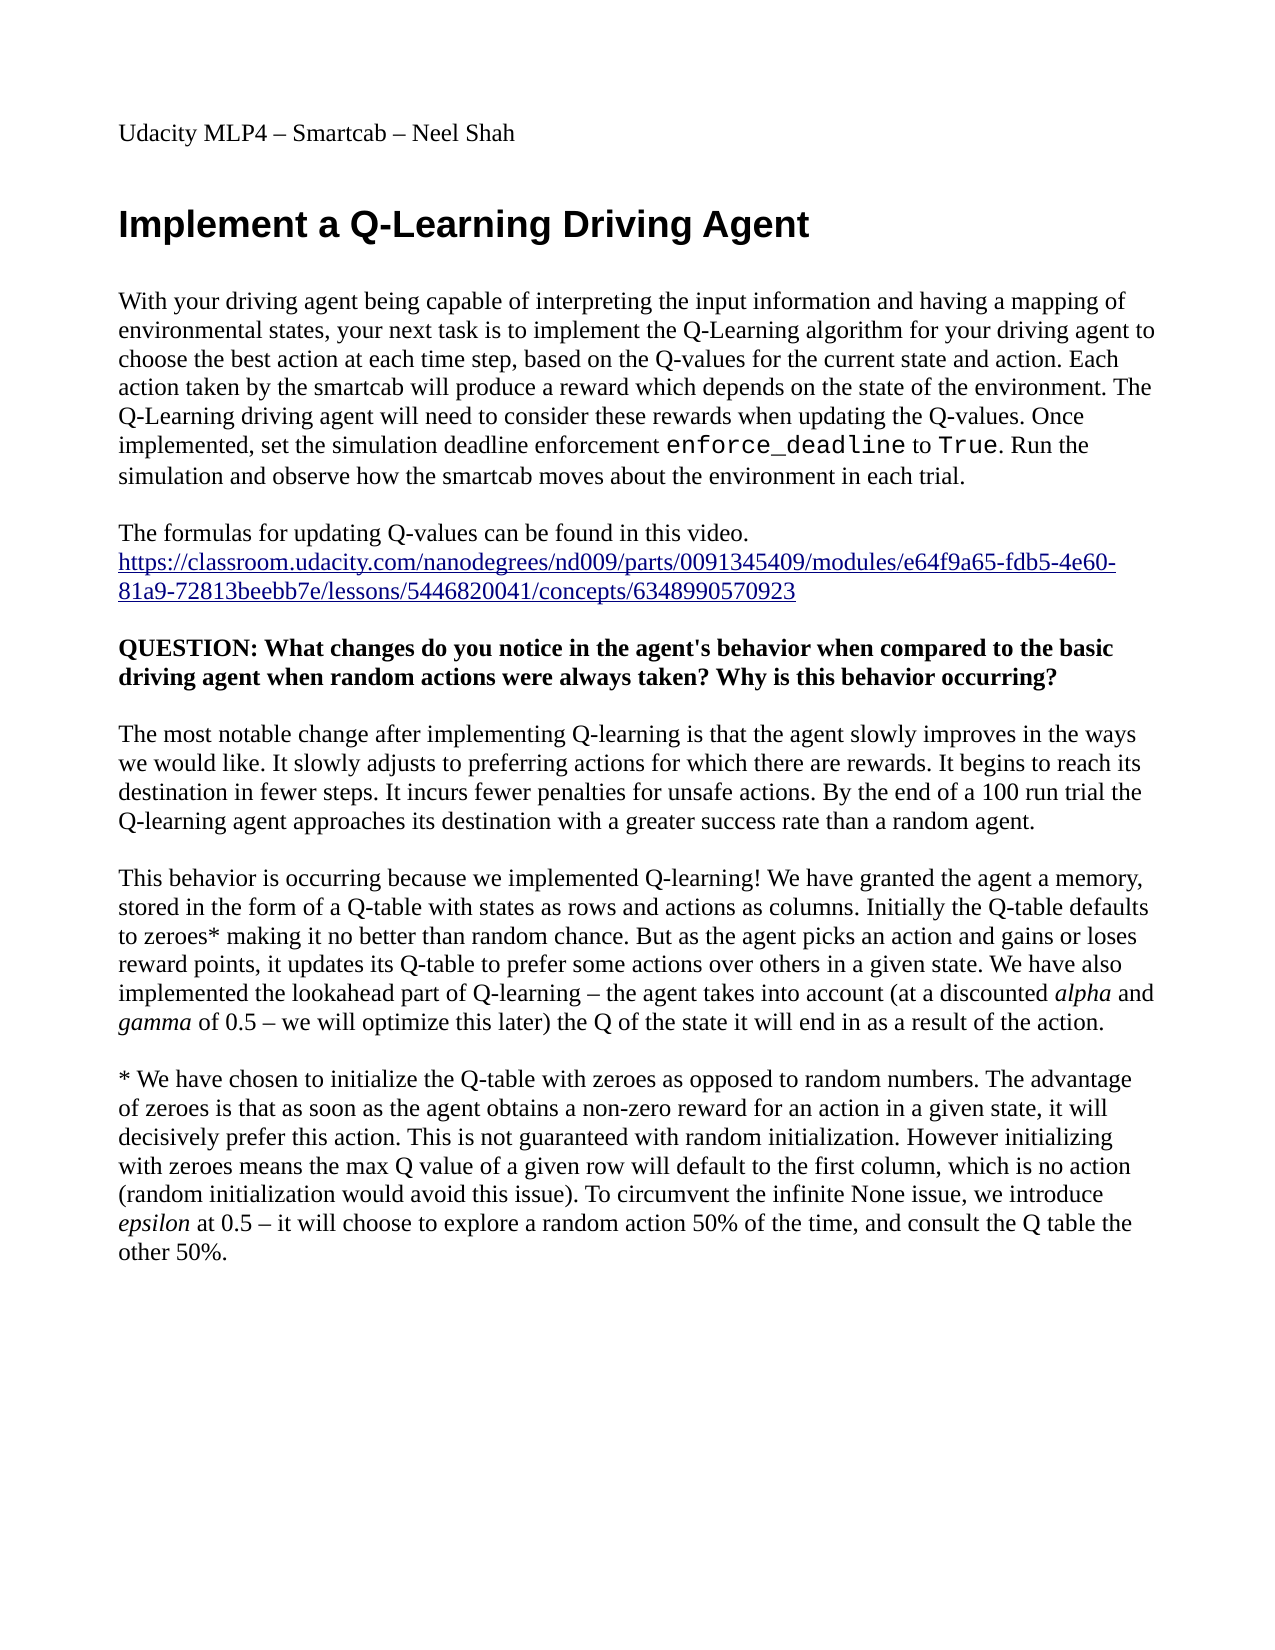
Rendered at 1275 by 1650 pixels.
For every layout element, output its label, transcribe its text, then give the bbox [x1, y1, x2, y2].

text With your driving agent being capable of interpreting the input information and having a mapping of environmental states, your next task is to implement the Q-Learning algorithm for your driving agent to choose the best action at each time step, based on the Q-values for the current state and action. Each action taken by the smartcab will produce a reward which depends on the state of the environment. The Q-Learning driving agent will need to consider these rewards when updating the Q-values. Once implemented, set the simulation deadline enforcement enforce_deadline to True. Run the simulation and observe how the smartcab moves about the environment in each trial. [118, 286, 1157, 489]
text QUESTION: What changes do you notice in the agent's behavior when compared to the basic driving agent when random actions were always taken? Why is this behavior occurring? [118, 633, 1157, 691]
text https://classroom.udacity.com/nanodegrees/nd009/parts/0091345409/modules/e64f9a65-fdb5-4e60-81a9-72813beebb7e/lessons/5446820041/concepts/6348990570923 [118, 547, 1157, 604]
text This behavior is occurring because we implemented Q-learning! We have granted the agent a memory, stored in the form of a Q-table with states as rows and actions as columns. Initially the Q-table defaults to zeroes* making it no better than random chance. But as the agent picks an action and gains or loses reward points, it updates its Q-table to prefer some actions over others in a given state. We have also implemented the lookahead part of Q-learning – the agent takes into account (at a discounted alpha and gamma of 0.5 – we will optimize this later) the Q of the state it will end in as a result of the action. [118, 863, 1157, 1036]
text The most notable change after implementing Q-learning is that the agent slowly improves in the ways we would like. It slowly adjusts to preferring actions for which there are rewards. It begins to reach its destination in fewer steps. It incurs fewer penalties for unsafe actions. By the end of a 100 run trial the Q-learning agent approaches its destination with a greater success rate than a random agent. [118, 719, 1157, 834]
text The formulas for updating Q-values can be found in this video. [118, 518, 1157, 547]
text * We have chosen to initialize the Q-table with zeroes as opposed to random numbers. The advantage of zeroes is that as soon as the agent obtains a non-zero reward for an action in a given state, it will decisively prefer this action. This is not guaranteed with random initialization. However initializing with zeroes means the max Q value of a given row will default to the first column, which is no action (random initialization would avoid this issue). To circumvent the infinite None issue, we introduce epsilon at 0.5 – it will choose to explore a random action 50% of the time, and consult the Q table the other 50%. [118, 1064, 1157, 1266]
subtitle Implement a Q-Learning Driving Agent [118, 201, 1157, 245]
